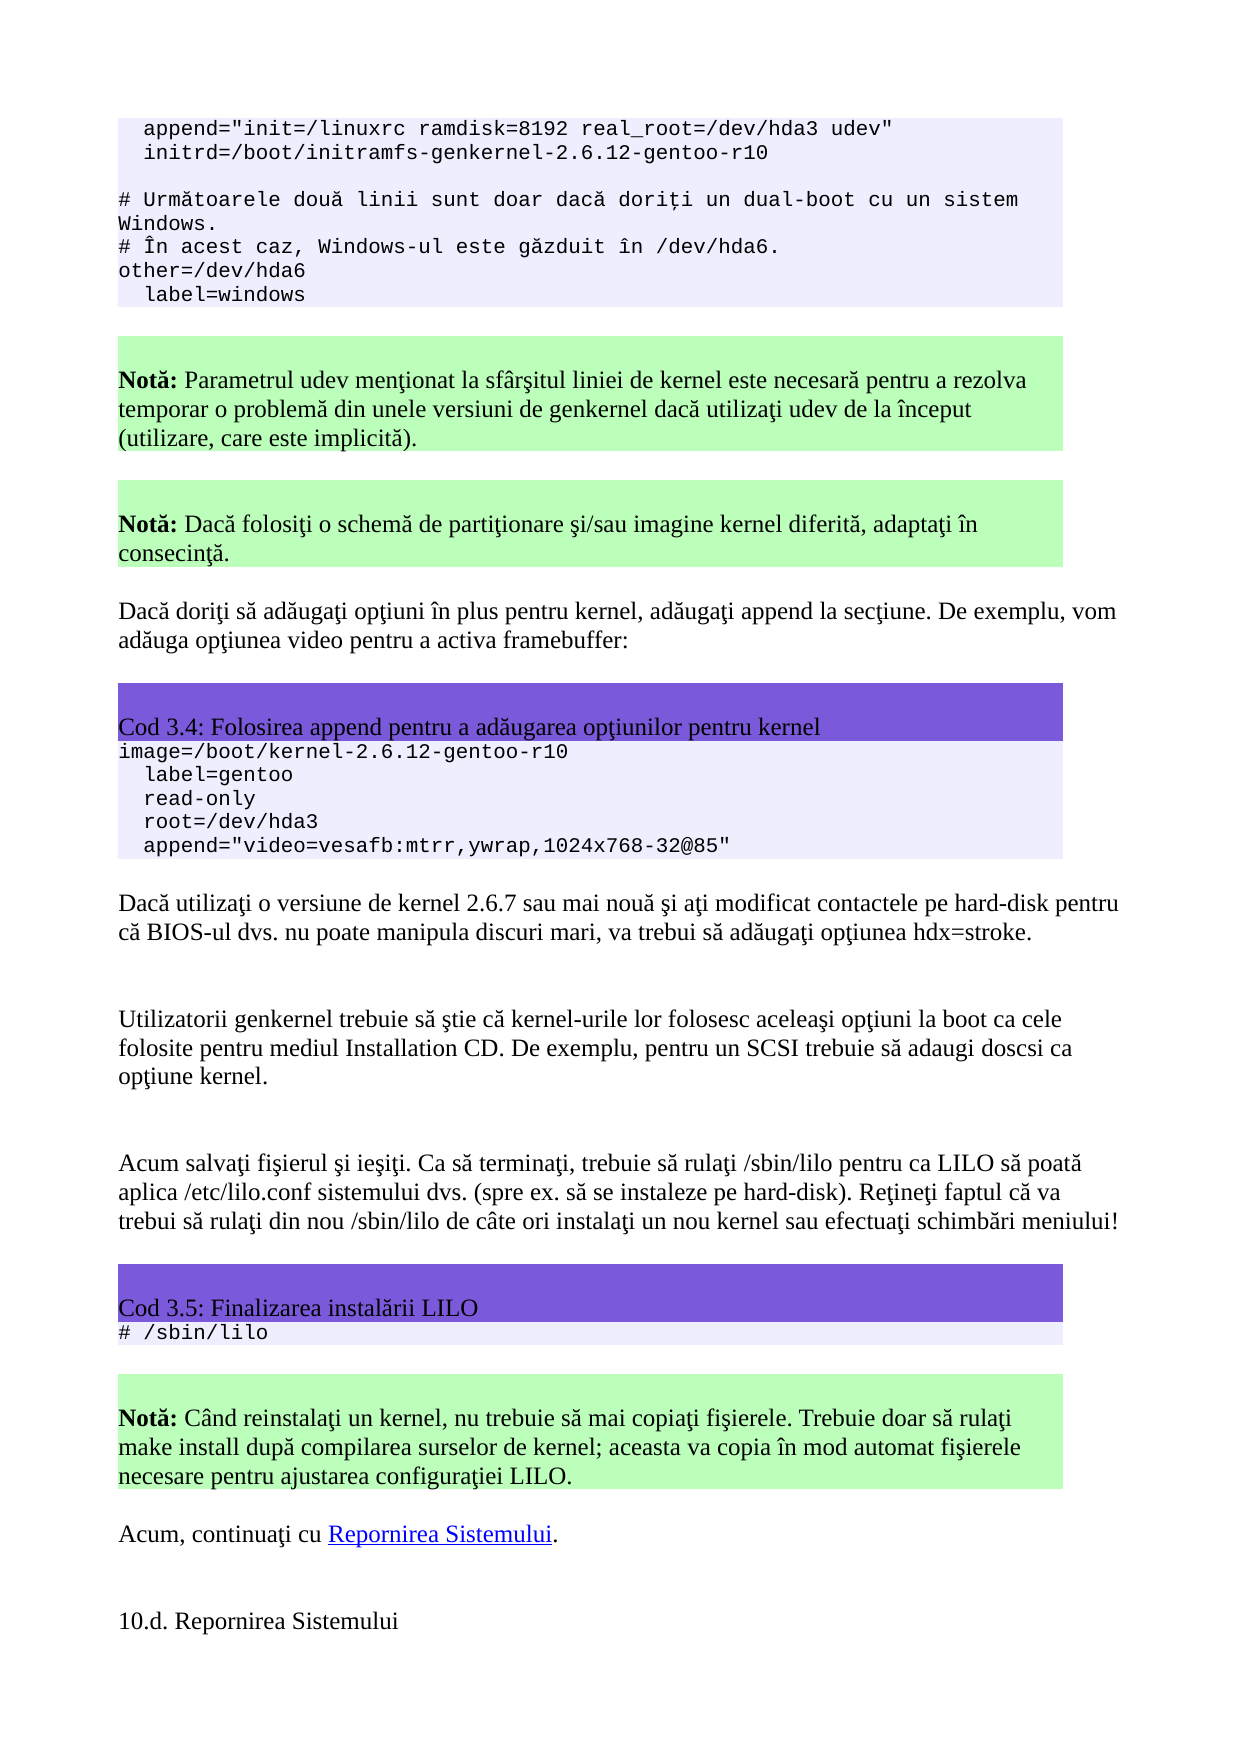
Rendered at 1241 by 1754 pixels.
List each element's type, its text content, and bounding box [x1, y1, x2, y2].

text Utilizatorii genkernel trebuie să ştie că kernel-urile lor folosesc aceleaşi opţiuni la boot ca cele folosite pentru mediul Installation CD. De exemplu, pentru un SCSI trebuie să adaugi doscsi ca opţiune kernel. [118, 1004, 1122, 1090]
text Dacă doriţi să adăugaţi opţiuni în plus pentru kernel, adăugaţi append la secţiune. De exemplu, vom adăuga opţiunea video pentru a activa framebuffer: [118, 596, 1122, 653]
text 10.d. Repornirea Sistemului [118, 1606, 1122, 1634]
table_header Notă: Când reinstalaţi un kernel, nu trebuie să mai copiaţi fişierele. Trebuie doar să rulaţi make install după compilarea surselor de kernel; aceasta va copia în mod automat fişierele necesare pentru ajustarea configuraţiei LILO. [118, 1374, 1063, 1489]
table_header Notă: Parametrul udev menţionat la sfârşitul liniei de kernel este necesară pentru a rezolva temporar o problemă din unele versiuni de genkernel dacă utilizaţi udev de la început (utilizare, care este implicită). [118, 336, 1063, 451]
text Acum salvaţi fişierul şi ieşiţi. Ca să terminaţi, trebuie să rulaţi /sbin/lilo pentru ca LILO să poată aplica /etc/lilo.conf sistemului dvs. (spre ex. să se instaleze pe hard-disk). Reţineţi faptul că va trebui să rulaţi din nou /sbin/lilo de câte ori instalaţi un nou kernel sau efectuaţi schimbări meniului! [118, 1148, 1122, 1235]
text Acum, continuaţi cu Repornirea Sistemului. [118, 1519, 1122, 1547]
table_header Cod 3.5: Finalizarea instalării LILO [118, 1264, 1063, 1322]
table_header Cod 3.4: Folosirea append pentru a adăugarea opţiunilor pentru kernel [118, 683, 1063, 741]
table_cell # /sbin/lilo [118, 1322, 1063, 1345]
table_header Notă: Dacă folosiţi o schemă de partiţionare şi/sau imagine kernel diferită, adaptaţi în consecinţă. [118, 480, 1063, 567]
table_cell image=/boot/kernel-2.6.12-gentoo-r10 label=gentoo read-only root=/dev/hda3 append="video=vesafb:mtrr,ywrap,1024x768-32@85" [118, 741, 1063, 859]
table_cell append="init=/linuxrc ramdisk=8192 real_root=/dev/hda3 udev" initrd=/boot/initramfs-genkernel-2.6.12-gentoo-r10 # Următoarele două linii sunt doar dacă doriţi un dual-boot cu un sistem Windows. # În acest caz, Windows-ul este găzduit în /dev/hda6. other=/dev/hda6 label=windows [118, 118, 1063, 307]
text Dacă utilizaţi o versiune de kernel 2.6.7 sau mai nouă şi aţi modificat contactele pe hard-disk pentru că BIOS-ul dvs. nu poate manipula discuri mari, va trebui să adăugaţi opţiunea hdx=stroke. [118, 888, 1122, 946]
